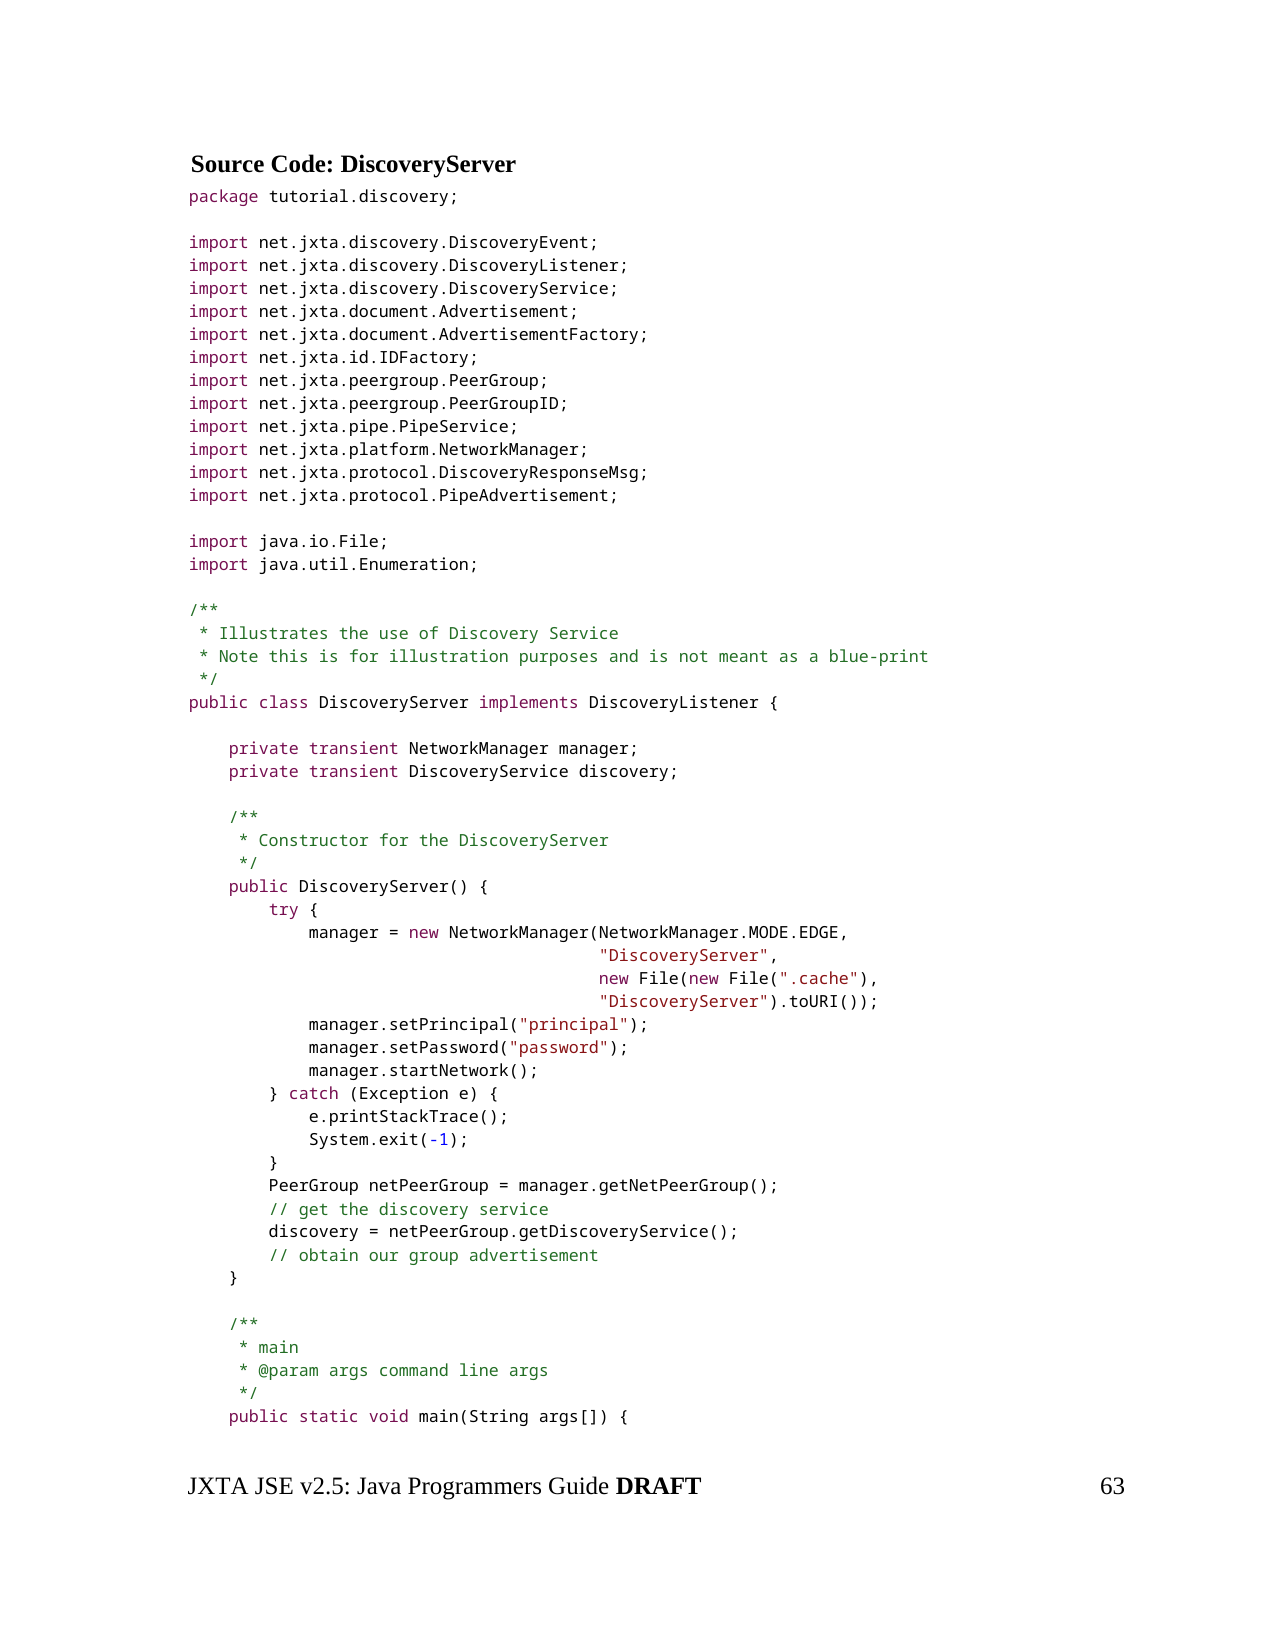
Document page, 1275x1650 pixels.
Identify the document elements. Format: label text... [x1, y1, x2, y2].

text public class DiscoveryServer implements DiscoveryListener { [188, 690, 1125, 713]
text import net.jxta.document.Advertisement; [188, 299, 1125, 322]
text import net.jxta.document.AdvertisementFactory; [188, 322, 1125, 345]
text import net.jxta.protocol.DiscoveryResponseMsg; [188, 460, 1125, 483]
text */ [188, 852, 1125, 874]
text private transient DiscoveryService discovery; [188, 759, 1125, 782]
text import net.jxta.platform.NetworkManager; [188, 437, 1125, 460]
text System.exit(-1); [188, 1128, 1125, 1151]
text /** [188, 1312, 1125, 1335]
text /** [188, 806, 1125, 828]
text manager.setPrincipal("principal"); [188, 1013, 1125, 1036]
text manager.startNetwork(); [188, 1059, 1125, 1082]
text * main [188, 1335, 1125, 1358]
text import net.jxta.discovery.DiscoveryListener; [188, 253, 1125, 276]
text new File(new File(".cache"), [188, 967, 1125, 990]
text import net.jxta.pipe.PipeService; [188, 414, 1125, 437]
text import net.jxta.discovery.DiscoveryEvent; [188, 230, 1125, 253]
text } [188, 1151, 1125, 1174]
text * Illustrates the use of Discovery Service [188, 621, 1125, 644]
text manager = new NetworkManager(NetworkManager.MODE.EDGE, [188, 921, 1125, 944]
text e.printStackTrace(); [188, 1105, 1125, 1128]
text discovery = netPeerGroup.getDiscoveryService(); [188, 1220, 1125, 1243]
text PeerGroup netPeerGroup = manager.getNetPeerGroup(); [188, 1174, 1125, 1197]
text import net.jxta.id.IDFactory; [188, 345, 1125, 368]
text */ [188, 1381, 1125, 1404]
text /** [188, 598, 1125, 621]
text "DiscoveryServer").toURI()); [188, 990, 1125, 1013]
text import net.jxta.discovery.DiscoveryService; [188, 276, 1125, 299]
text * Note this is for illustration purposes and is not meant as a blue-print [188, 644, 1125, 667]
text "DiscoveryServer", [188, 944, 1125, 967]
text } catch (Exception e) { [188, 1082, 1125, 1105]
text } [188, 1266, 1125, 1289]
text import net.jxta.protocol.PipeAdvertisement; [188, 483, 1125, 506]
text import net.jxta.peergroup.PeerGroupID; [188, 391, 1125, 414]
text import java.util.Enumeration; [188, 552, 1125, 575]
text try { [188, 898, 1125, 921]
text * @param args command line args [188, 1358, 1125, 1381]
text public DiscoveryServer() { [188, 874, 1125, 898]
text Source Code: DiscoveryServer [191, 150, 1063, 178]
text */ [188, 667, 1125, 690]
text import java.io.File; [188, 529, 1125, 552]
text import net.jxta.peergroup.PeerGroup; [188, 368, 1125, 391]
text private transient NetworkManager manager; [188, 736, 1125, 759]
text package tutorial.discovery; [188, 184, 1125, 207]
text manager.setPassword("password"); [188, 1036, 1125, 1059]
text public static void main(String args[]) { [188, 1404, 1125, 1427]
text // obtain our group advertisement [188, 1243, 1125, 1266]
text // get the discovery service [188, 1197, 1125, 1220]
text * Constructor for the DiscoveryServer [188, 828, 1125, 852]
